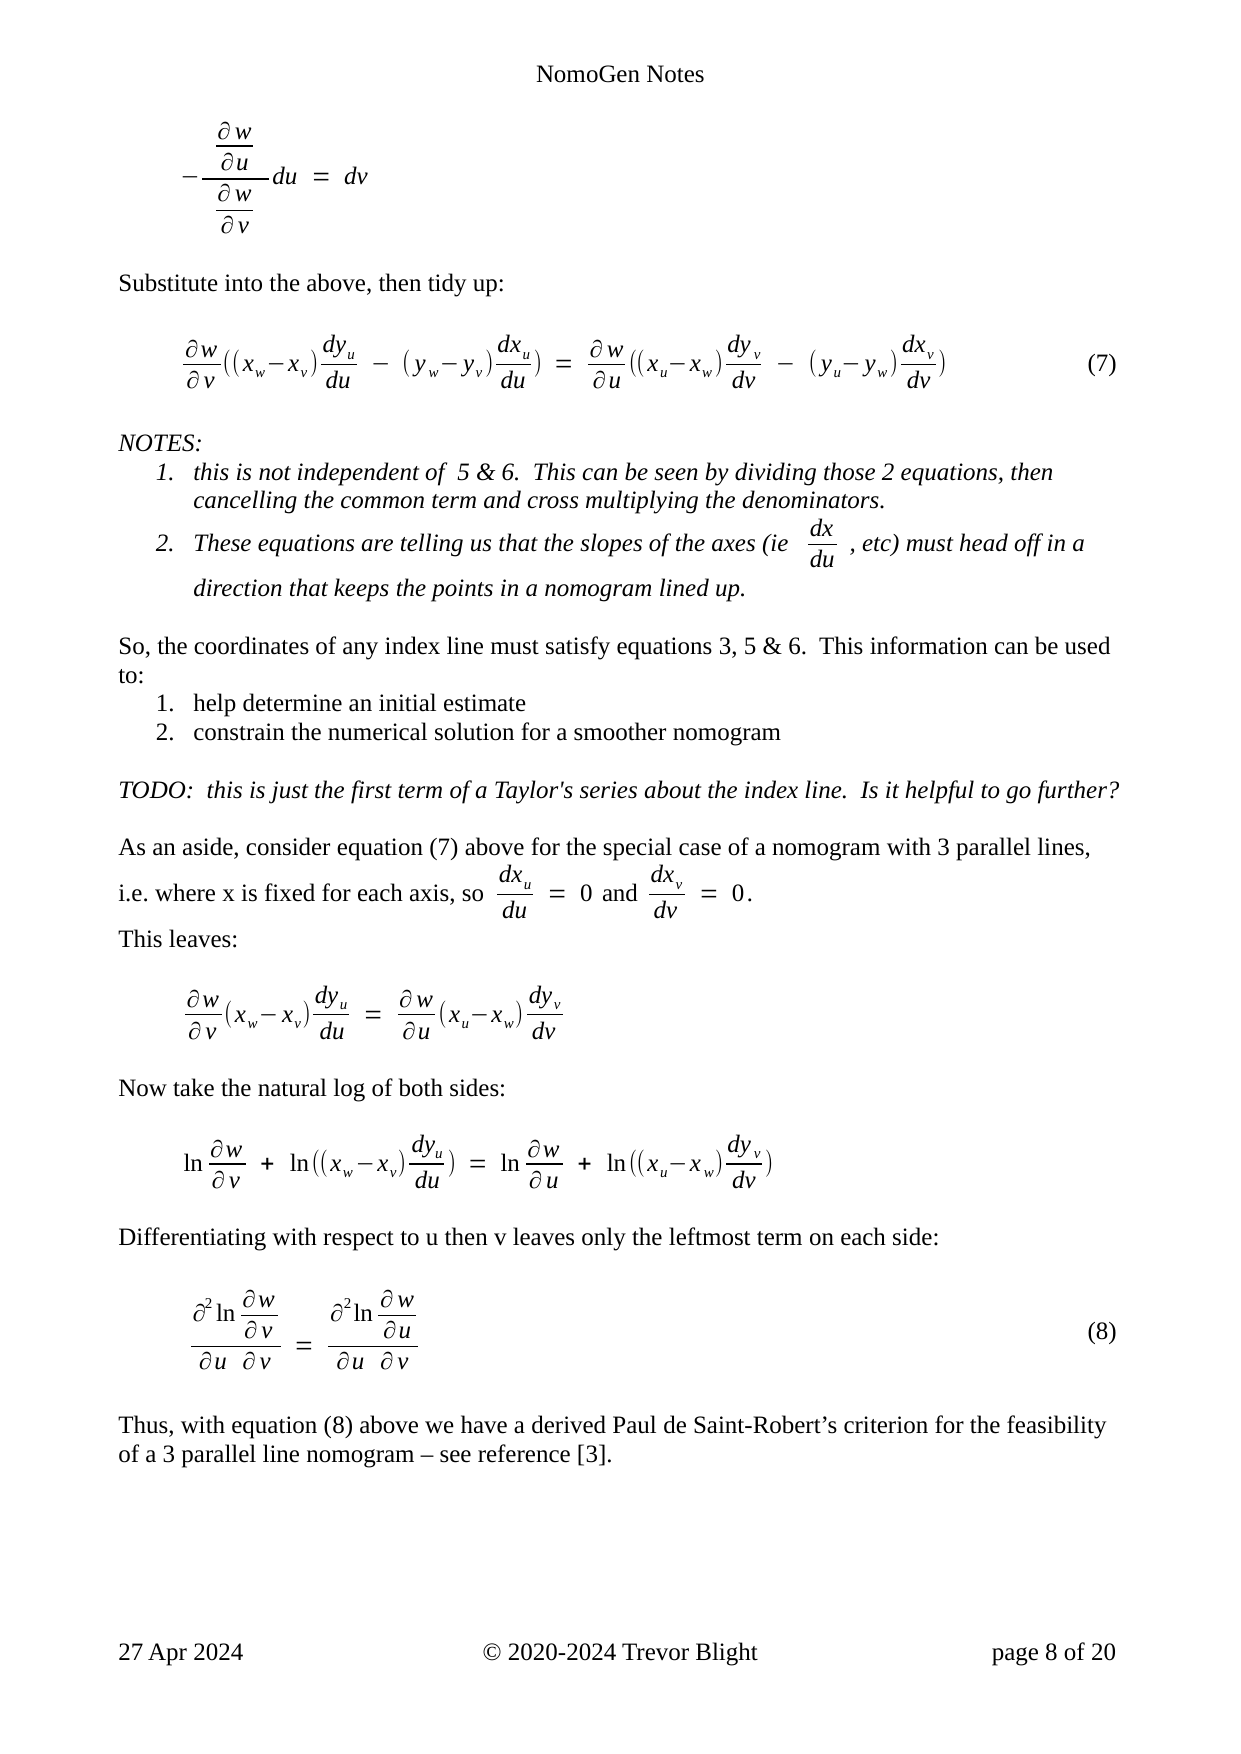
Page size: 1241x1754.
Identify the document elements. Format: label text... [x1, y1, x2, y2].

text NOTES: [118, 428, 1122, 457]
text This leaves: [118, 924, 1122, 952]
table_header [118, 325, 1010, 399]
list These equations are telling us that the slopes of the axes (ie , etc) must head off in a direction that keeps the points in a nomogram lined up. [156, 514, 1122, 602]
list this is not independent of 5 & 6. This can be seen by dividing those 2 equations, then cancelling the common term and cross multiplying the denominators. [156, 457, 1122, 514]
text Differentiating with respect to u then v leaves only the leftmost term on each side: [118, 1222, 1122, 1251]
list constrain the numerical solution for a smoother nomogram [156, 717, 1122, 746]
list help determine an initial estimate [156, 688, 1122, 717]
text So, the coordinates of any index line must satisfy equations 3, 5 & 6. This information can be used to: [118, 631, 1122, 688]
text Thus, with equation (8) above we have a derived Paul de Saint-Robert’s criterion for the feasibility of a 3 parallel line nomogram – see reference [3]. [118, 1410, 1122, 1467]
table_header (7) [1010, 325, 1122, 399]
text TODO: this is just the first term of a Taylor's series about the index line. Is it helpful to go further? [118, 775, 1122, 803]
text As an aside, consider equation (7) above for the special case of a nomogram with 3 parallel lines, i.e. where x is fixed for each axis, so [118, 832, 1122, 924]
table_header (8) [1010, 1279, 1122, 1381]
text Now take the natural log of both sides: [118, 1073, 1122, 1102]
table_header [118, 1279, 1010, 1381]
text Substitute into the above, then tidy up: [118, 268, 1122, 296]
